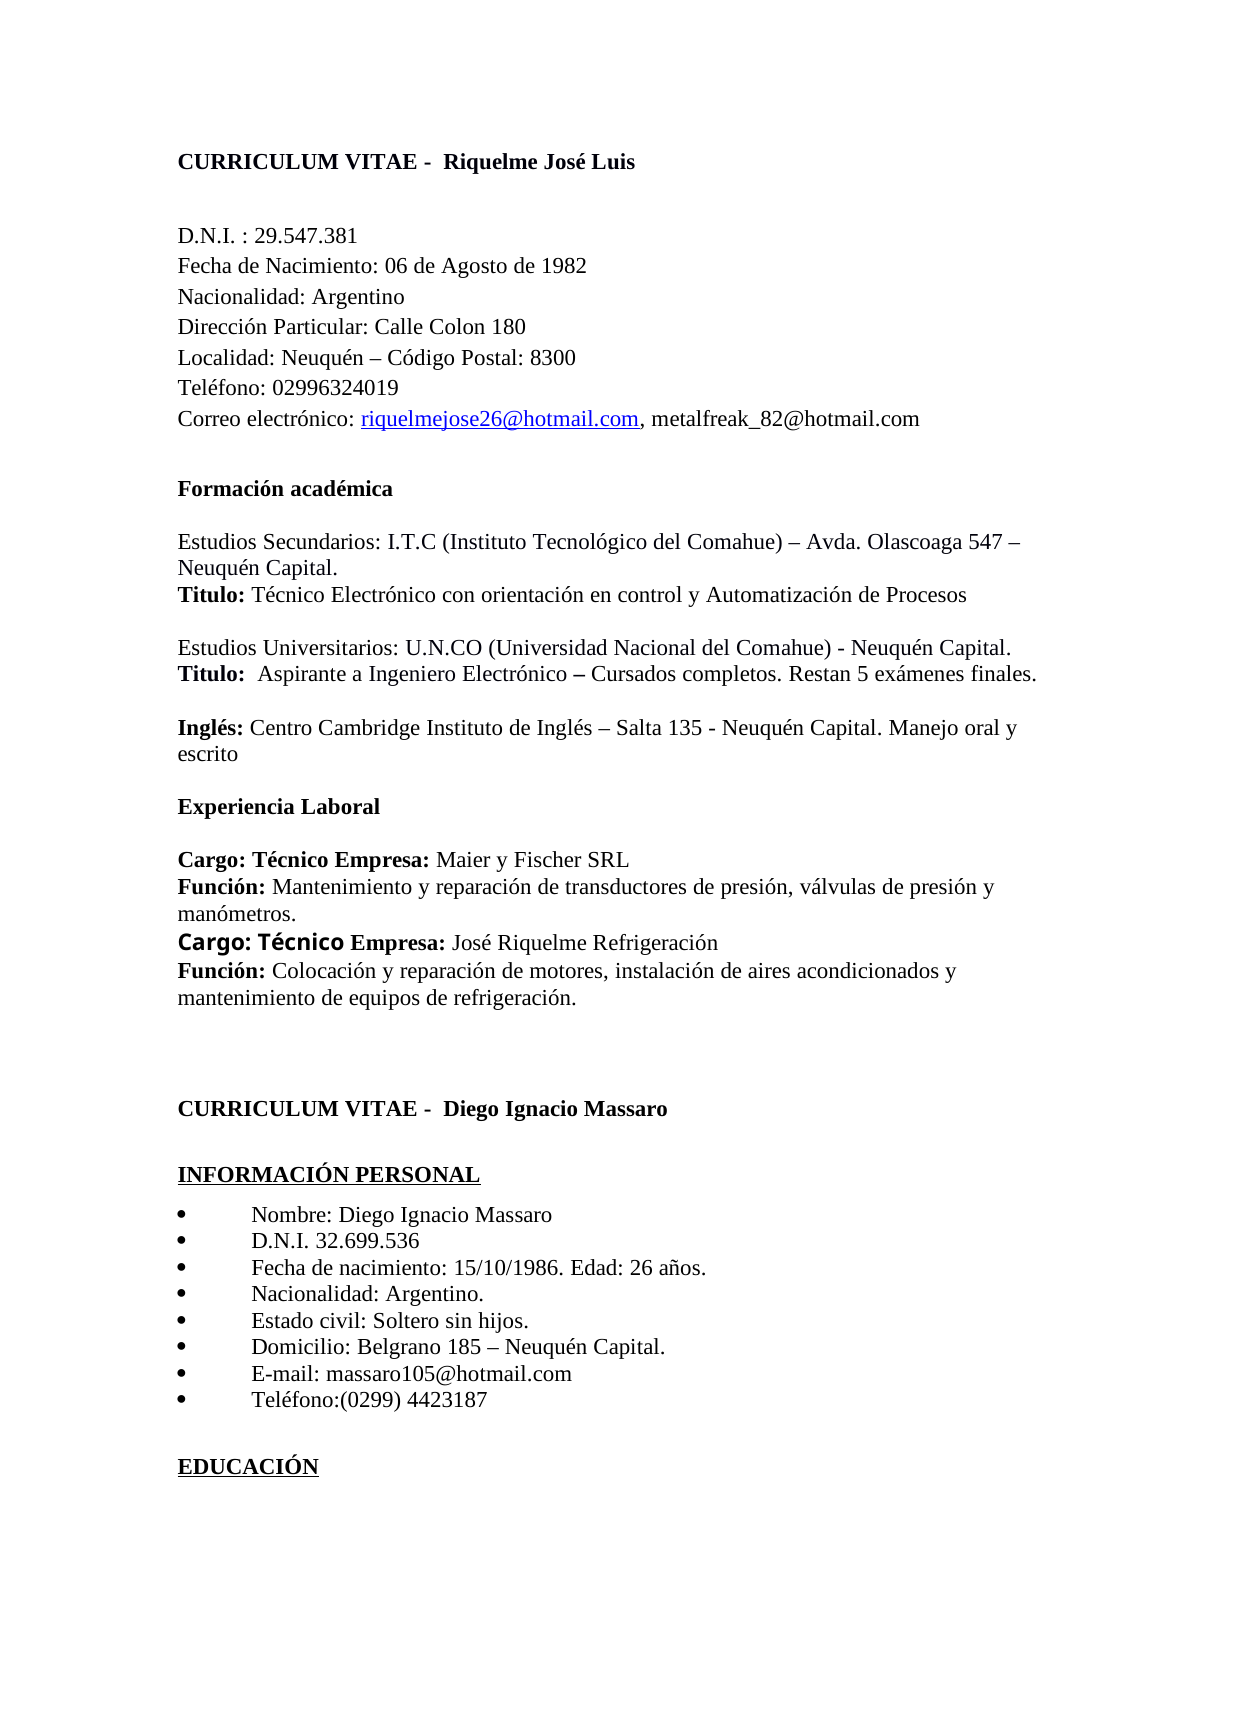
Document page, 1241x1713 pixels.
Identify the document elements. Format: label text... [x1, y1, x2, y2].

text Cargo: Técnico Empresa: Maier y Fischer SRL [177, 846, 1063, 873]
text Función: Mantenimiento y reparación de transductores de presión, válvulas de presión y manómetros. [177, 873, 1063, 926]
text Cargo: Técnico Empresa: José Riquelme Refrigeración [177, 926, 1063, 957]
table_header Nombre: Diego Ignacio Massaro D.N.I. 32.699.536 Fecha de nacimiento: 15/10/1986. Edad: 26 años. Nacionalidad: Argentino. Estado civil: Soltero sin hijos. Domicilio: Belgrano 185 – Neuquén Capital. E-mail: massaro105@hotmail.com Teléfono:(0299) 4423187 [166, 1200, 795, 1453]
subtitle CURRICULUM VITAE - Diego Ignacio Massaro [177, 1095, 1060, 1122]
text CURRICULUM VITAE - Riquelme José Luis [177, 148, 1060, 174]
text Titulo: Aspirante a Ingeniero Electrónico – Cursados completos. Restan 5 exámenes finales. [177, 660, 1063, 687]
text Experiencia Laboral [177, 793, 1063, 846]
text Inglés: Centro Cambridge Instituto de Inglés – Salta 135 - Neuquén Capital. Manejo oral y escrito [177, 713, 1063, 767]
text Estudios Universitarios: U.N.CO (Universidad Nacional del Comahue) - Neuquén Capital. [177, 634, 1063, 660]
subtitle INFORMACIÓN PERSONAL [177, 1161, 1060, 1187]
text Formación académica [177, 474, 1063, 527]
text Titulo: Técnico Electrónico con orientación en control y Automatización de Procesos [177, 581, 1063, 607]
text Estudios Secundarios: I.T.C (Instituto Tecnológico del Comahue) – Avda. Olascoaga 547 – Neuquén Capital. [177, 527, 1063, 581]
text D.N.I. : 29.547.381 Fecha de Nacimiento: 06 de Agosto de 1982 Nacionalidad: Argentino Dirección Particular: Calle Colon 180 Localidad: Neuquén – Código Postal: 8300 Teléfono: 02996324019 Correo electrónico: riquelmejose26@hotmail.com, metalfreak_82@hotmail.com [177, 222, 1060, 431]
subtitle EDUCACIÓN [177, 1453, 1060, 1479]
text Función: Colocación y reparación de motores, instalación de aires acondicionados y mantenimiento de equipos de refrigeración. [177, 957, 1063, 1010]
